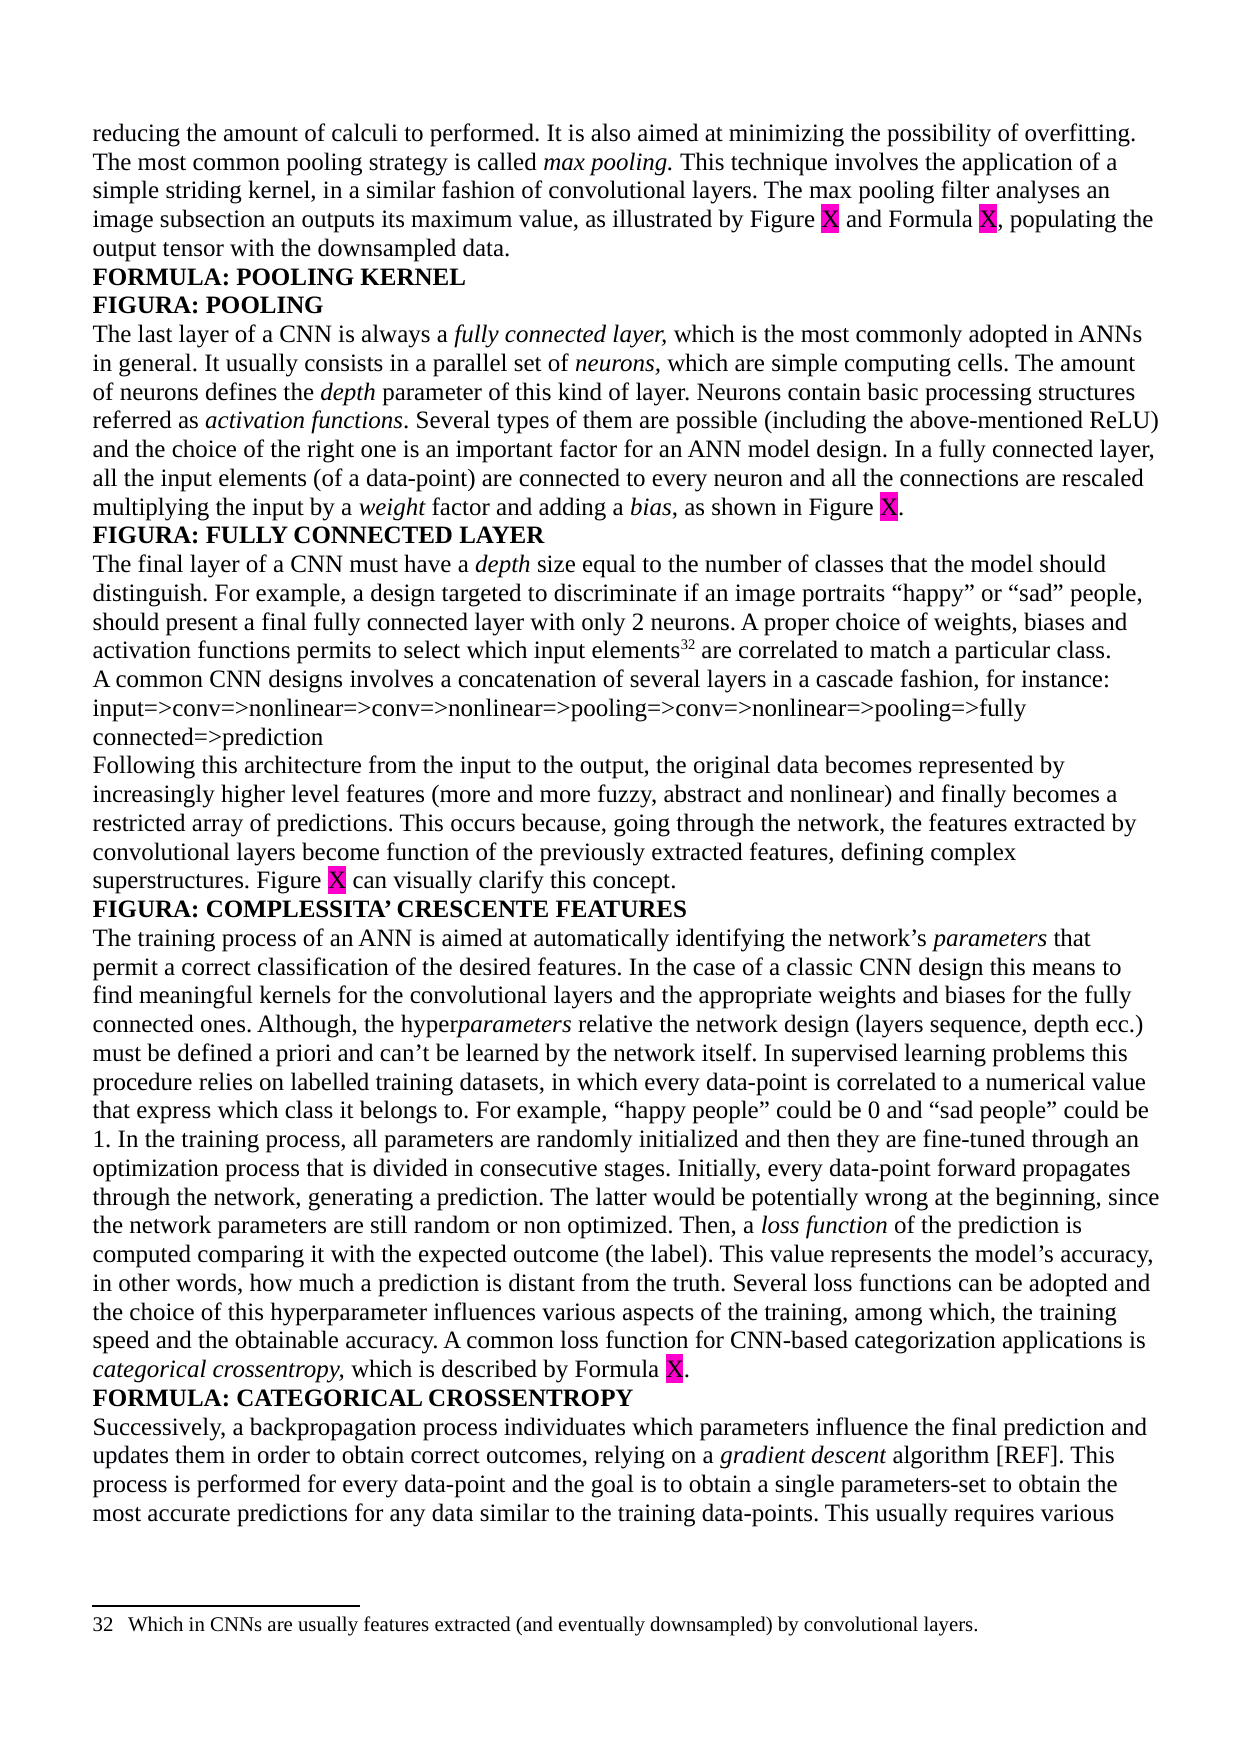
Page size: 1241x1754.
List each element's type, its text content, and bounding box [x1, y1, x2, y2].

text The last layer of a CNN is always a fully connected layer, which is the most commonly adopted in ANNs in general. It usually consists in a parallel set of neurons, which are simple computing cells. The amount of neurons defines the depth parameter of this kind of layer. Neurons contain basic processing structures referred as activation functions. Several types of them are possible (including the above-mentioned ReLU) and the choice of the right one is an important factor for an ANN model design. In a fully connected layer, all the input elements (of a data-point) are connected to every neuron and all the connections are rescaled multiplying the input by a weight factor and adding a bias, as shown in Figure X. [92, 319, 1160, 521]
text FIGURA: COMPLESSITA’ CRESCENTE FEATURES [92, 894, 1160, 923]
text Following this architecture from the input to the output, the original data becomes represented by increasingly higher level features (more and more fuzzy, abstract and nonlinear) and finally becomes a restricted array of predictions. This occurs because, going through the network, the features extracted by convolutional layers become function of the previously extracted features, defining complex superstructures. Figure X can visually clarify this concept. [92, 751, 1160, 894]
text reducing the amount of calculi to performed. It is also aimed at minimizing the possibility of overfitting. The most common pooling strategy is called max pooling. This technique involves the application of a simple striding kernel, in a similar fashion of convolutional layers. The max pooling filter analyses an image subsection an outputs its maximum value, as illustrated by Figure X and Formula X, populating the output tensor with the downsampled data. [92, 118, 1160, 262]
text Successively, a backpropagation process individuates which parameters influence the final prediction and updates them in order to obtain correct outcomes, relying on a gradient descent algorithm [REF]. This process is performed for every data-point and the goal is to obtain a single parameters-set to obtain the most accurate predictions for any data similar to the training data-points. This usually requires various [92, 1412, 1160, 1556]
text FORMULA: POOLING KERNEL [92, 262, 1160, 291]
text FORMULA: CATEGORICAL CROSSENTROPY [92, 1383, 1160, 1412]
text Which in CNNs are usually features extracted (and eventually downsampled) by convolutional layers. [92, 1612, 1160, 1636]
text The final layer of a CNN must have a depth size equal to the number of classes that the model should distinguish. For example, a design targeted to discriminate if an image portraits “happy” or “sad” people, should present a final fully connected layer with only 2 neurons. A proper choice of weights, biases and activation functions permits to select which input elements are correlated to match a particular class. [92, 549, 1160, 664]
text A common CNN designs involves a concatenation of several layers in a cascade fashion, for instance: [92, 664, 1160, 693]
text The training process of an ANN is aimed at automatically identifying the network’s parameters that permit a correct classification of the desired features. In the case of a classic CNN design this means to find meaningful kernels for the convolutional layers and the appropriate weights and biases for the fully connected ones. Although, the hyperparameters relative the network design (layers sequence, depth ecc.) must be defined a priori and can’t be learned by the network itself. In supervised learning problems this procedure relies on labelled training datasets, in which every data-point is correlated to a numerical value that express which class it belongs to. For example, “happy people” could be 0 and “sad people” could be 1. In the training process, all parameters are randomly initialized and then they are fine-tuned through an optimization process that is divided in consecutive stages. Initially, every data-point forward propagates through the network, generating a prediction. The latter would be potentially wrong at the beginning, since the network parameters are still random or non optimized. Then, a loss function of the prediction is computed comparing it with the expected outcome (the label). This value represents the model’s accuracy, in other words, how much a prediction is distant from the truth. Several loss functions can be adopted and the choice of this hyperparameter influences various aspects of the training, among which, the training speed and the obtainable accuracy. A common loss function for CNN-based categorization applications is categorical crossentropy, which is described by Formula X. [92, 923, 1160, 1383]
text input=>conv=>nonlinear=>conv=>nonlinear=>pooling=>conv=>nonlinear=>pooling=>fully connected=>prediction [92, 693, 1160, 751]
text FIGURA: FULLY CONNECTED LAYER [92, 521, 1160, 549]
text FIGURA: POOLING [92, 291, 1160, 319]
